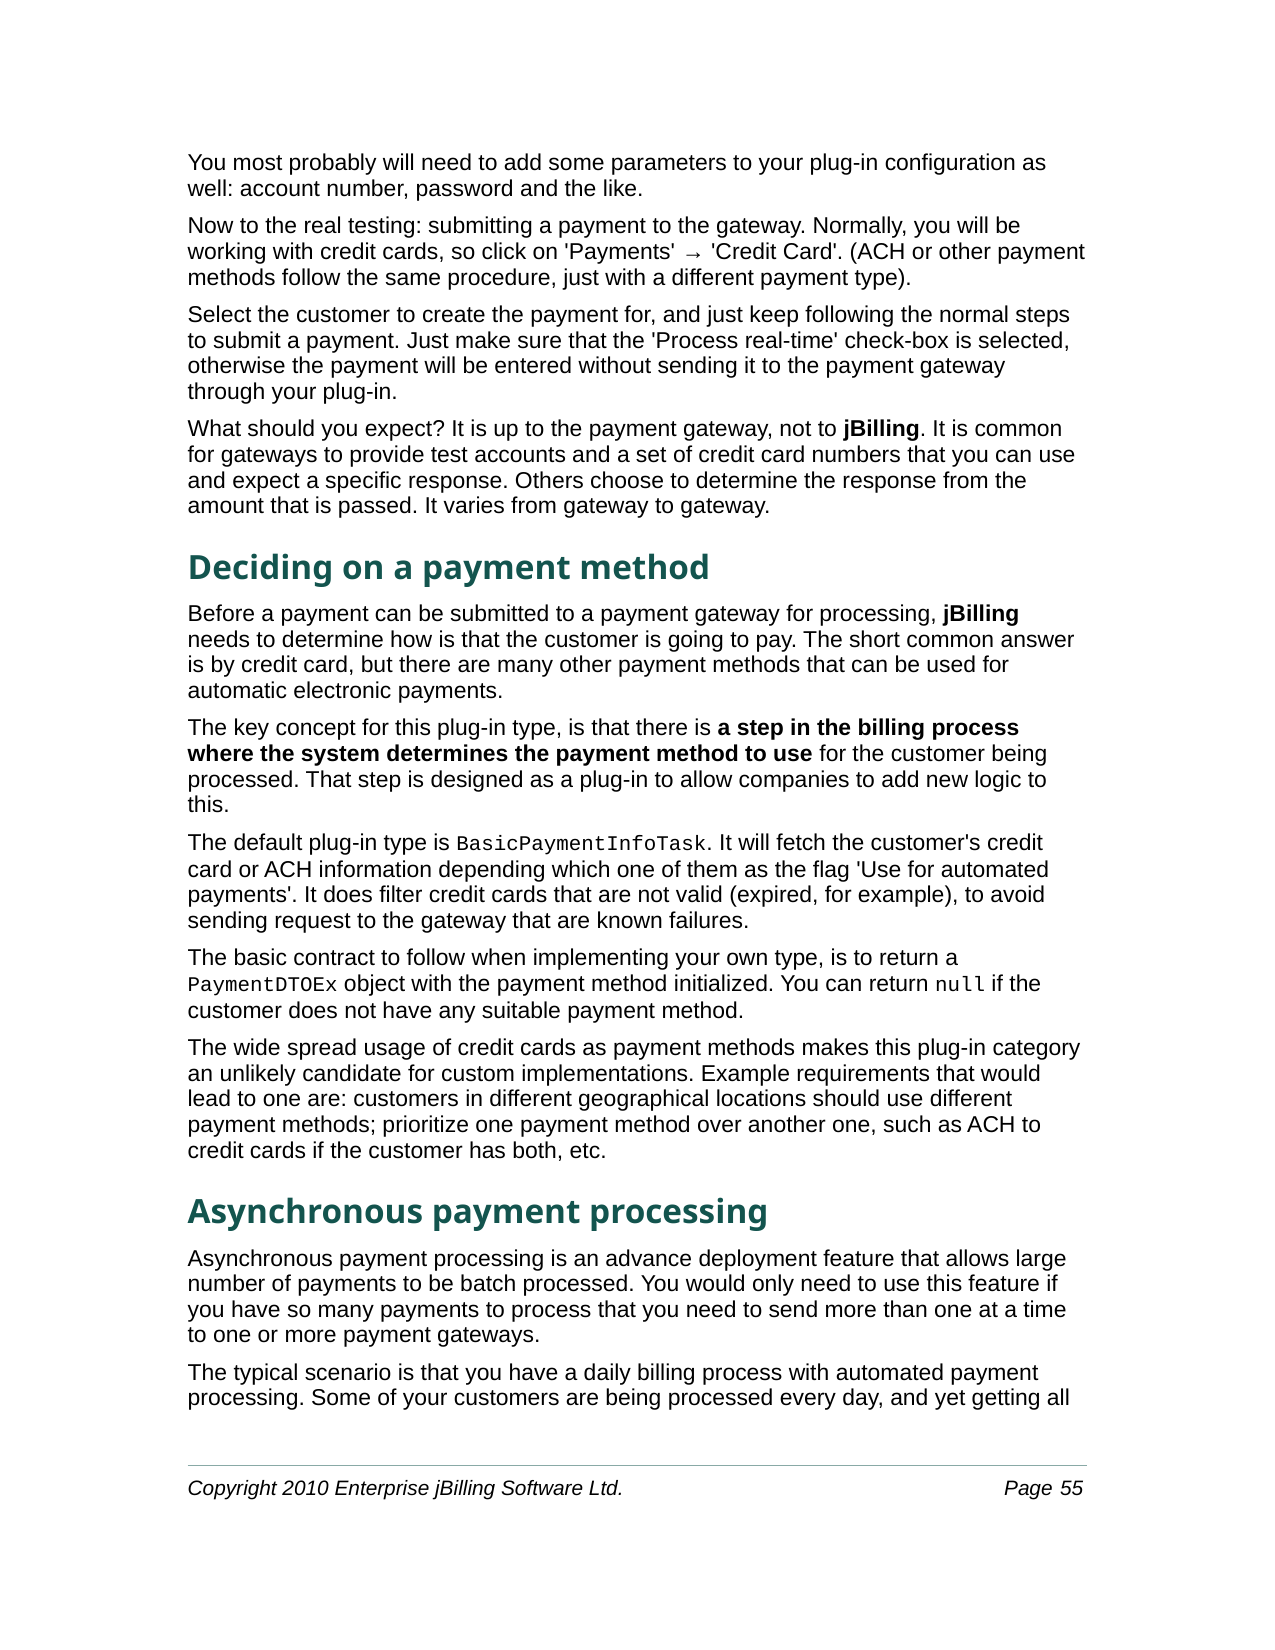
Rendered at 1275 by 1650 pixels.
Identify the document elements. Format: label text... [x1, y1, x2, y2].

text The key concept for this plug-in type, is that there is a step in the billing process where the system determines the payment method to use for the customer being processed. That step is designed as a plug-in to allow companies to add new logic to this. [187, 715, 1087, 817]
text Now to the real testing: submitting a payment to the gateway. Normally, you will be working with credit cards, so click on 'Payments' → 'Credit Card'. (ACH or other payment methods follow the same procedure, just with a different payment type). [187, 213, 1087, 290]
text What should you expect? It is up to the payment gateway, not to jBilling. It is common for gateways to provide test accounts and a set of credit card numbers that you can use and expect a specific response. Others choose to determine the response from the amount that is passed. It varies from gateway to gateway. [187, 416, 1087, 518]
text Select the customer to create the payment for, and just keep following the normal steps to submit a payment. Just make sure that the 'Process real-time' check-box is selected, otherwise the payment will be entered without sending it to the payment gateway through your plug-in. [187, 302, 1087, 404]
subtitle Deciding on a payment method [187, 543, 1087, 589]
text The default plug-in type is BasicPaymentInfoTask. It will fetch the customer's credit card or ACH information depending which one of them as the flag 'Use for automated payments'. It does filter credit cards that are not valid (expired, for example), to avoid sending request to the gateway that are known failures. [187, 829, 1087, 933]
text You most probably will need to add some parameters to your plug-in configuration as well: account number, password and the like. [187, 150, 1087, 201]
text Before a payment can be submitted to a payment gateway for processing, jBilling needs to determine how is that the customer is going to pay. The short common answer is by credit card, but there are many other payment methods that can be used for automatic electronic payments. [187, 601, 1087, 703]
text The typical scenario is that you have a daily billing process with automated payment processing. Some of your customers are being processed every day, and yet getting all [187, 1359, 1087, 1411]
text The basic contract to follow when implementing your own type, is to return a PaymentDTOEx object with the payment method initialized. You can return null if the customer does not have any suitable payment method. [187, 945, 1087, 1023]
text Asynchronous payment processing is an advance deployment feature that allows large number of payments to be batch processed. You would only need to use this feature if you have so many payments to process that you need to send more than one at a time to one or more payment gateways. [187, 1245, 1087, 1348]
subtitle Asynchronous payment processing [187, 1188, 1087, 1233]
text The wide spread usage of credit cards as payment methods makes this plug-in category an unlikely candidate for custom implementations. Example requirements that would lead to one are: customers in different geographical locations should use different payment methods; prioritize one payment method over another one, such as ACH to credit cards if the customer has both, etc. [187, 1035, 1087, 1163]
